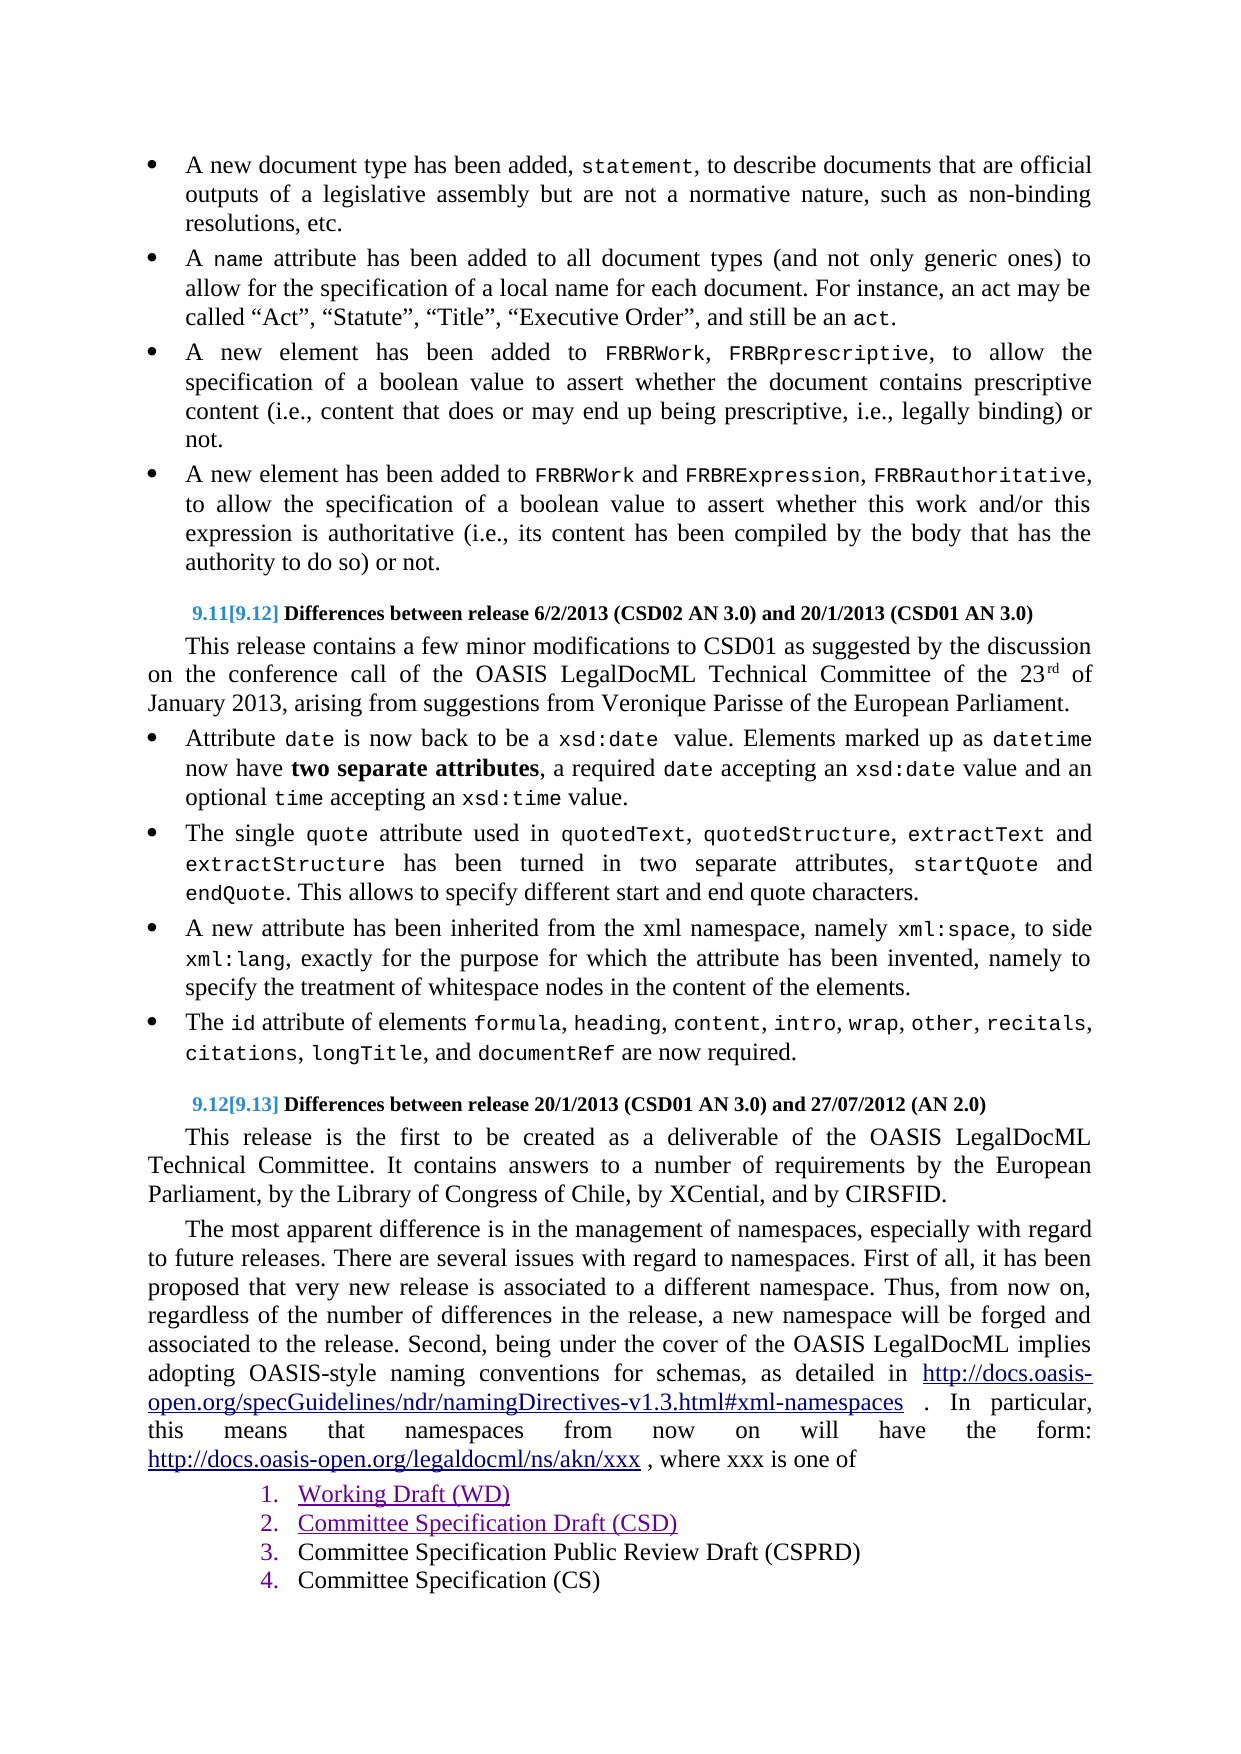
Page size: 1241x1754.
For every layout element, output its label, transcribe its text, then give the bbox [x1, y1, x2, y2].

text This release contains a few minor modifications to CSD01 as suggested by the discussion on the conference call of the OASIS LegalDocML Technical Committee of the 23rd of January 2013, arising from suggestions from Veronique Parisse of the European Parliament. [148, 631, 1092, 717]
list A new attribute has been inherited from the xml namespace, namely xml:space, to side xml:lang, exactly for the purpose for which the attribute has been invented, namely to specify the treatment of whitespace nodes in the content of the elements. [148, 913, 1092, 1001]
list Working Draft (WD) [260, 1479, 1092, 1508]
list A new document type has been added, statement, to describe documents that are official outputs of a legislative assembly but are not a normative nature, such as non-binding resolutions, etc. [148, 150, 1092, 237]
list The id attribute of elements formula, heading, content, intro, wrap, other, recitals, citations, longTitle, and documentRef are now required. [148, 1007, 1092, 1067]
list Committee Specification (CS) [260, 1566, 1092, 1594]
list The single quote attribute used in quotedText, quotedStructure, extractText and extractStructure has been turned in two separate attributes, startQuote and endQuote. This allows to specify different start and end quote characters. [148, 818, 1092, 907]
list Committee Specification Public Review Draft (CSPRD) [260, 1537, 1092, 1566]
subtitle Differences between release 20/1/2013 (CSD01 AN 3.0) and 27/07/2012 (AN 2.0) [192, 1092, 1092, 1116]
list Attribute date is now back to be a xsd:date value. Elements marked up as datetime now have two separate attributes, a required date accepting an xsd:date value and an optional time accepting an xsd:time value. [148, 723, 1092, 812]
text The most apparent difference is in the management of namespaces, especially with regard to future releases. There are several issues with regard to namespaces. First of all, it has been proposed that very new release is associated to a different namespace. Thus, from now on, regardless of the number of differences in the release, a new namespace will be forged and associated to the release. Second, being under the cover of the OASIS LegalDocML implies adopting OASIS-style naming conventions for schemas, as detailed in http://docs.oasis-open.org/specGuidelines/ndr/namingDirectives-v1.3.html#xml-namespaces . In particular, this means that namespaces from now on will have the form: http://docs.oasis-open.org/legaldocml/ns/akn/xxx , where xxx is one of [148, 1214, 1092, 1473]
text This release is the first to be created as a deliverable of the OASIS LegalDocML Technical Committee. It contains answers to a number of requirements by the European Parliament, by the Library of Congress of Chile, by XCential, and by CIRSFID. [148, 1122, 1092, 1208]
list A new element has been added to FRBRWork and FRBRExpression, FRBRauthoritative, to allow the specification of a boolean value to assert whether this work and/or this expression is authoritative (i.e., its content has been compiled by the body that has the authority to do so) or not. [148, 459, 1092, 575]
subtitle Differences between release 6/2/2013 (CSD02 AN 3.0) and 20/1/2013 (CSD01 AN 3.0) [192, 600, 1092, 624]
list Committee Specification Draft (CSD) [260, 1508, 1092, 1537]
list A name attribute has been added to all document types (and not only generic ones) to allow for the specification of a local name for each document. For instance, an act may be called “Act”, “Statute”, “Title”, “Executive Order”, and still be an act. [148, 243, 1092, 331]
list A new element has been added to FRBRWork, FRBRprescriptive, to allow the specification of a boolean value to assert whether the document contains prescriptive content (i.e., content that does or may end up being prescriptive, i.e., legally binding) or not. [148, 337, 1092, 453]
